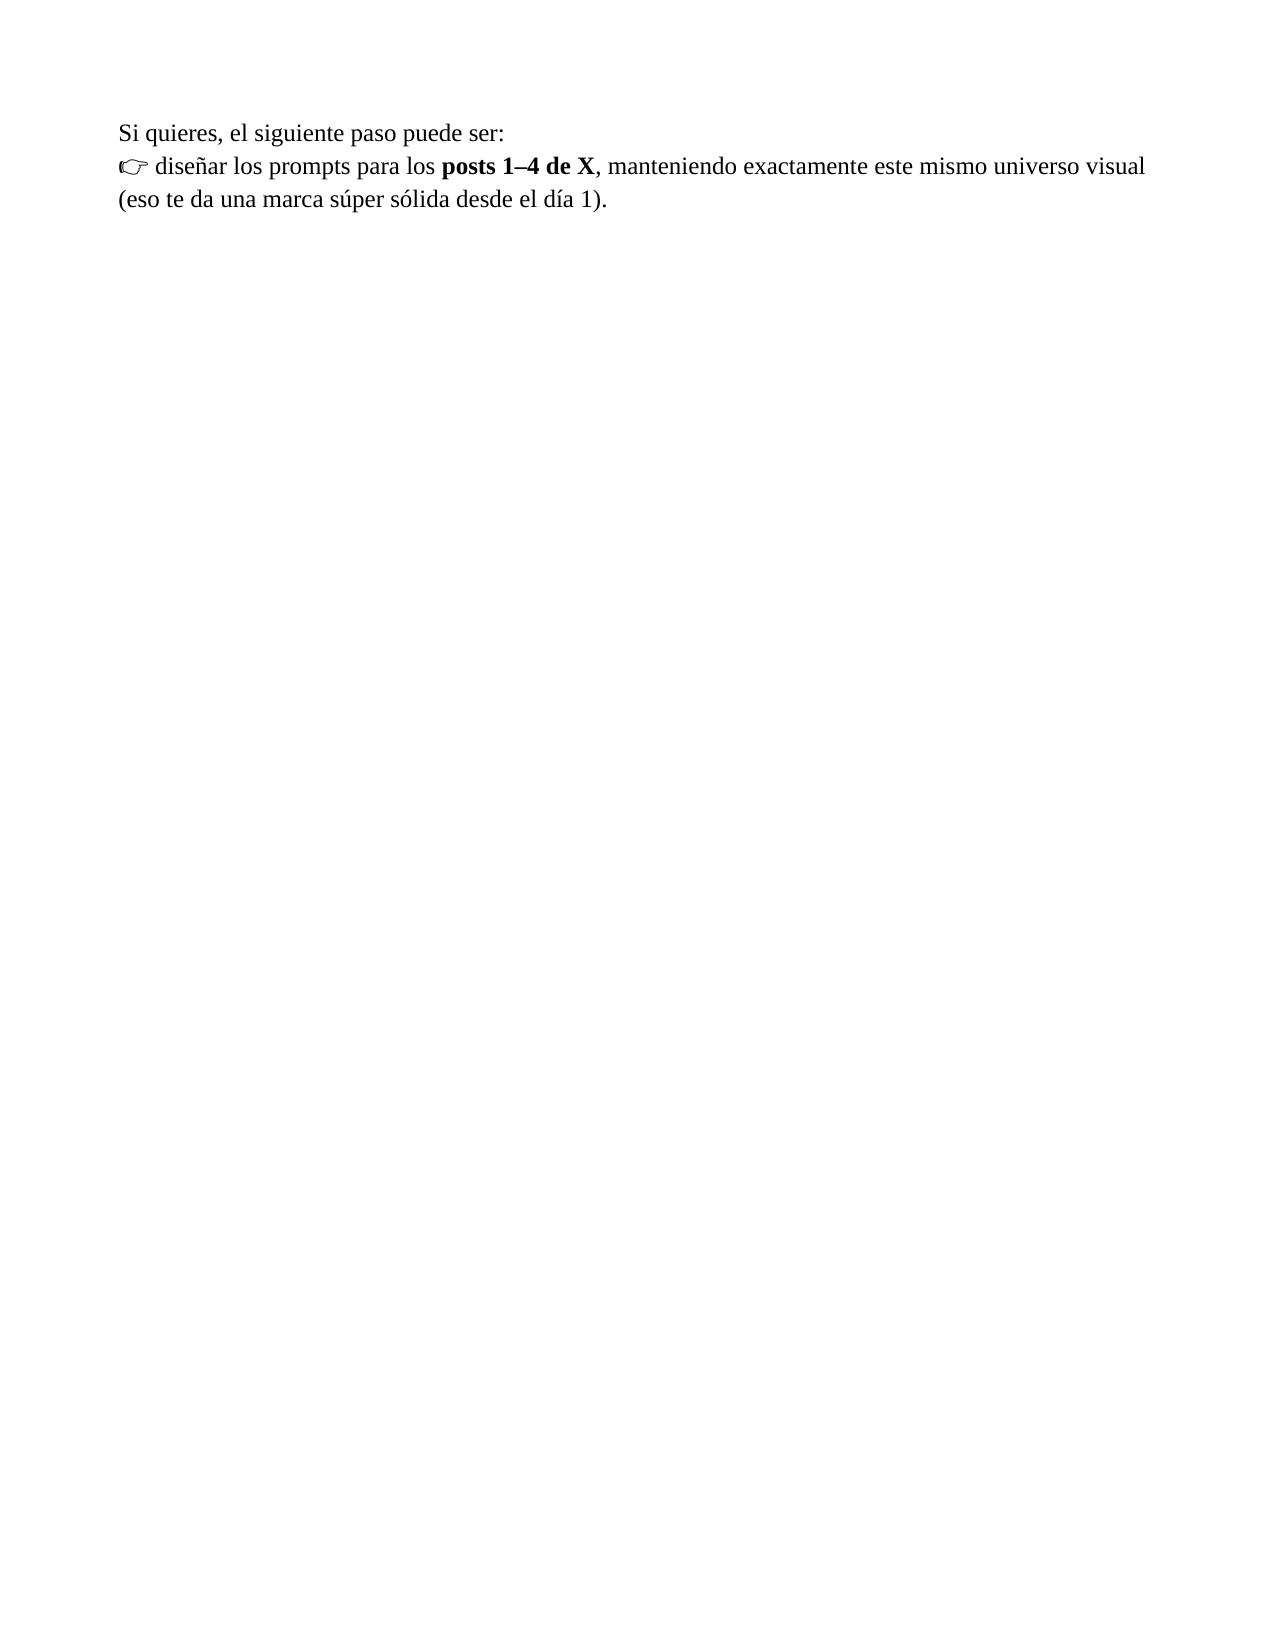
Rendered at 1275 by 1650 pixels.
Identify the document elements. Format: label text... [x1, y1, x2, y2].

text Si quieres, el siguiente paso puede ser: 👉 diseñar los prompts para los posts 1–4 de X, manteniendo exactamente este mismo universo visual (eso te da una marca súper sólida desde el día 1). [118, 118, 1157, 213]
